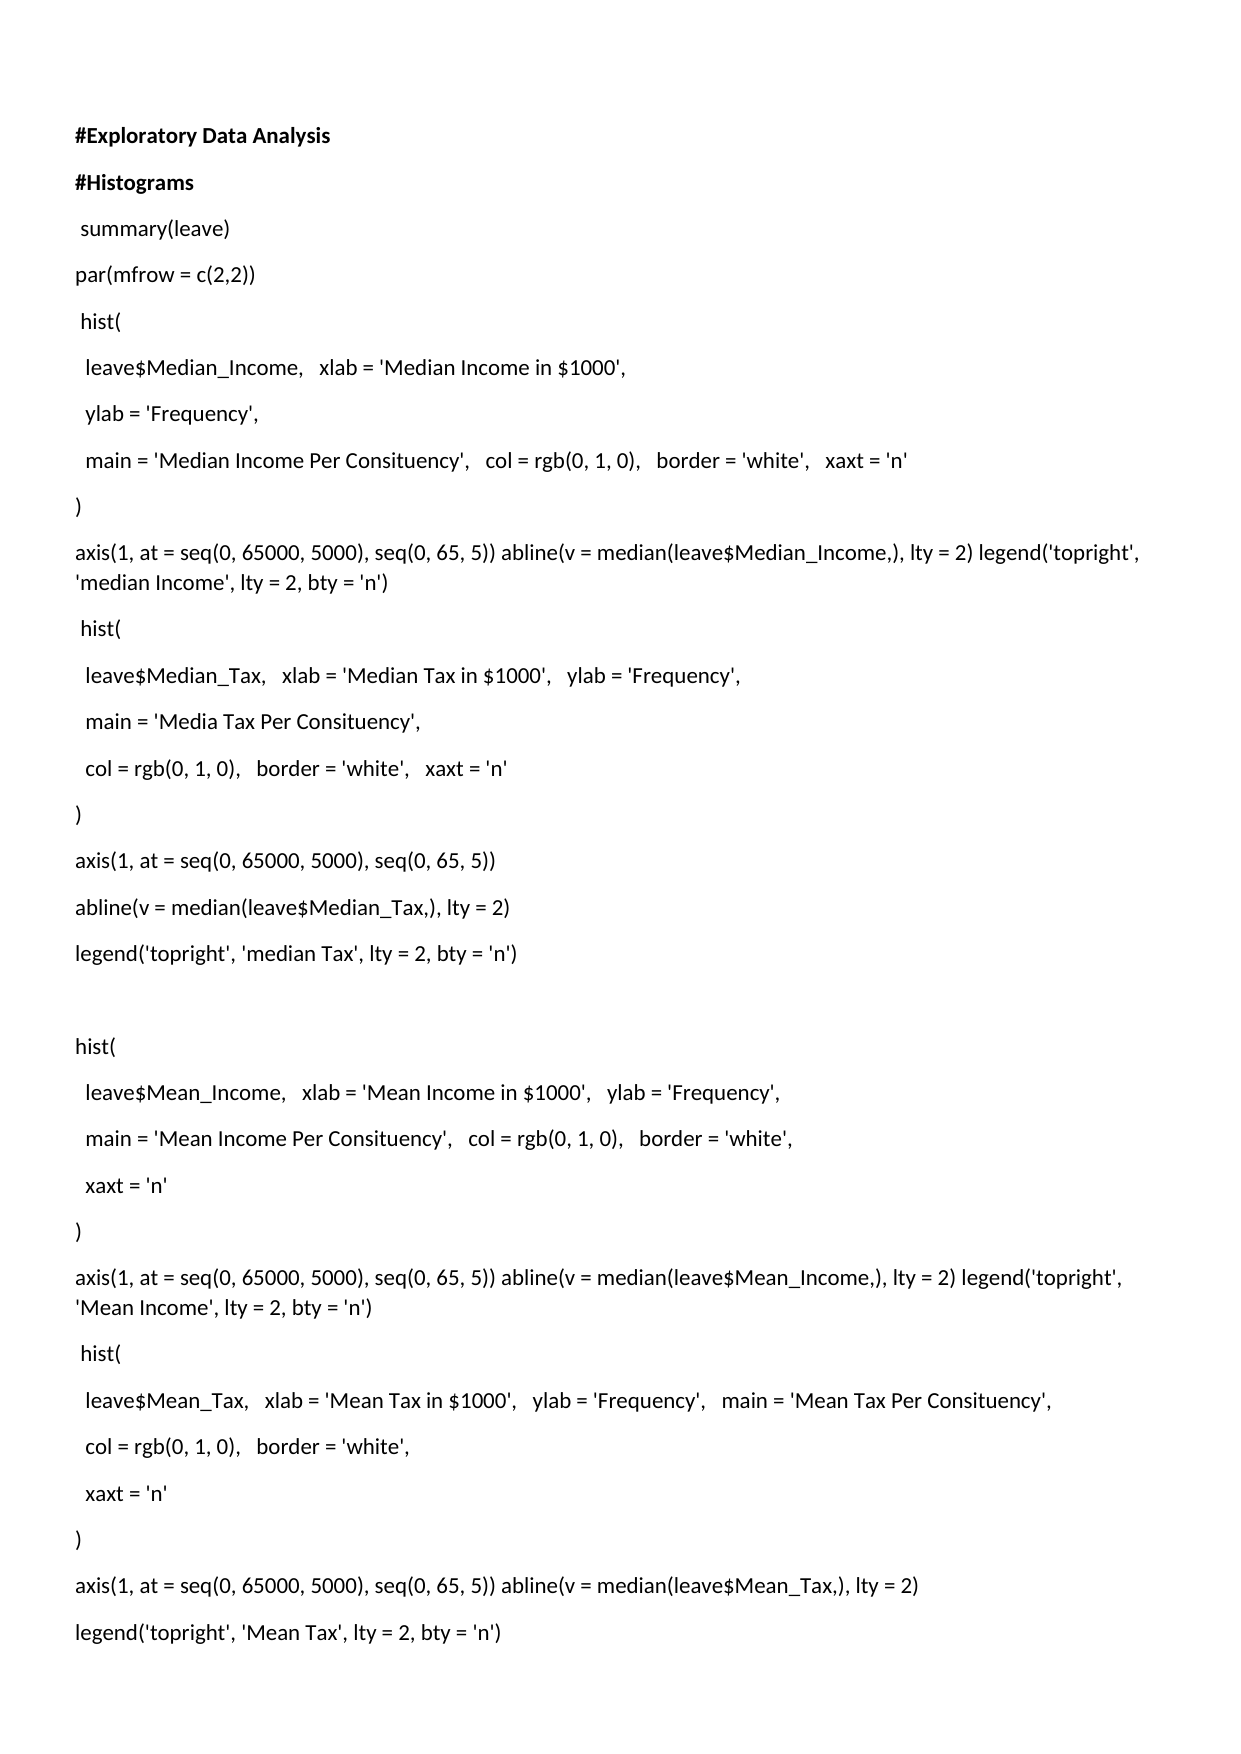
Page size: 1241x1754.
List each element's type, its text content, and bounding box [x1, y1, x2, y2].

text axis(1, at = seq(0, 65000, 5000), seq(0, 65, 5)) [75, 846, 1165, 874]
text leave$Median_Tax, xlab = 'Median Tax in $1000', ylab = 'Frequency', [75, 661, 1165, 689]
text #Histograms [75, 168, 1165, 196]
text xaxt = 'n' [75, 1479, 1165, 1507]
text hist( [75, 1339, 1165, 1368]
text leave$Median_Income, xlab = 'Median Income in $1000', [75, 353, 1165, 381]
text ) [75, 1217, 1165, 1245]
text hist( [75, 307, 1165, 335]
text ) [75, 800, 1165, 828]
text leave$Mean_Income, xlab = 'Mean Income in $1000', ylab = 'Frequency', [75, 1078, 1165, 1106]
text abline(v = median(leave$Median_Tax,), lty = 2) [75, 893, 1165, 921]
text axis(1, at = seq(0, 65000, 5000), seq(0, 65, 5)) abline(v = median(leave$Mean_Tax,), lty = 2) [75, 1571, 1165, 1599]
text main = 'Mean Income Per Consituency', col = rgb(0, 1, 0), border = 'white', [75, 1124, 1165, 1152]
text xaxt = 'n' [75, 1171, 1165, 1199]
text hist( [75, 1032, 1165, 1060]
text main = 'Media Tax Per Consituency', [75, 707, 1165, 735]
text legend('topright', 'median Tax', lty = 2, bty = 'n') [75, 939, 1165, 967]
text main = 'Median Income Per Consituency', col = rgb(0, 1, 0), border = 'white', xaxt = 'n' [75, 446, 1165, 474]
text par(mfrow = c(2,2)) [75, 260, 1165, 288]
text legend('topright', 'Mean Tax', lty = 2, bty = 'n') [75, 1618, 1165, 1646]
text axis(1, at = seq(0, 65000, 5000), seq(0, 65, 5)) abline(v = median(leave$Mean_Income,), lty = 2) legend('topright', 'Mean Income', lty = 2, bty = 'n') [75, 1263, 1165, 1321]
text leave$Mean_Tax, xlab = 'Mean Tax in $1000', ylab = 'Frequency', main = 'Mean Tax Per Consituency', [75, 1386, 1165, 1414]
text ) [75, 1525, 1165, 1553]
text col = rgb(0, 1, 0), border = 'white', [75, 1432, 1165, 1460]
text summary(leave) [75, 214, 1165, 242]
text hist( [75, 614, 1165, 643]
text ) [75, 492, 1165, 520]
text axis(1, at = seq(0, 65000, 5000), seq(0, 65, 5)) abline(v = median(leave$Median_Income,), lty = 2) legend('topright', 'median Income', lty = 2, bty = 'n') [75, 538, 1165, 596]
text ylab = 'Frequency', [75, 399, 1165, 427]
text #Exploratory Data Analysis [75, 121, 1165, 149]
text col = rgb(0, 1, 0), border = 'white', xaxt = 'n' [75, 754, 1165, 782]
